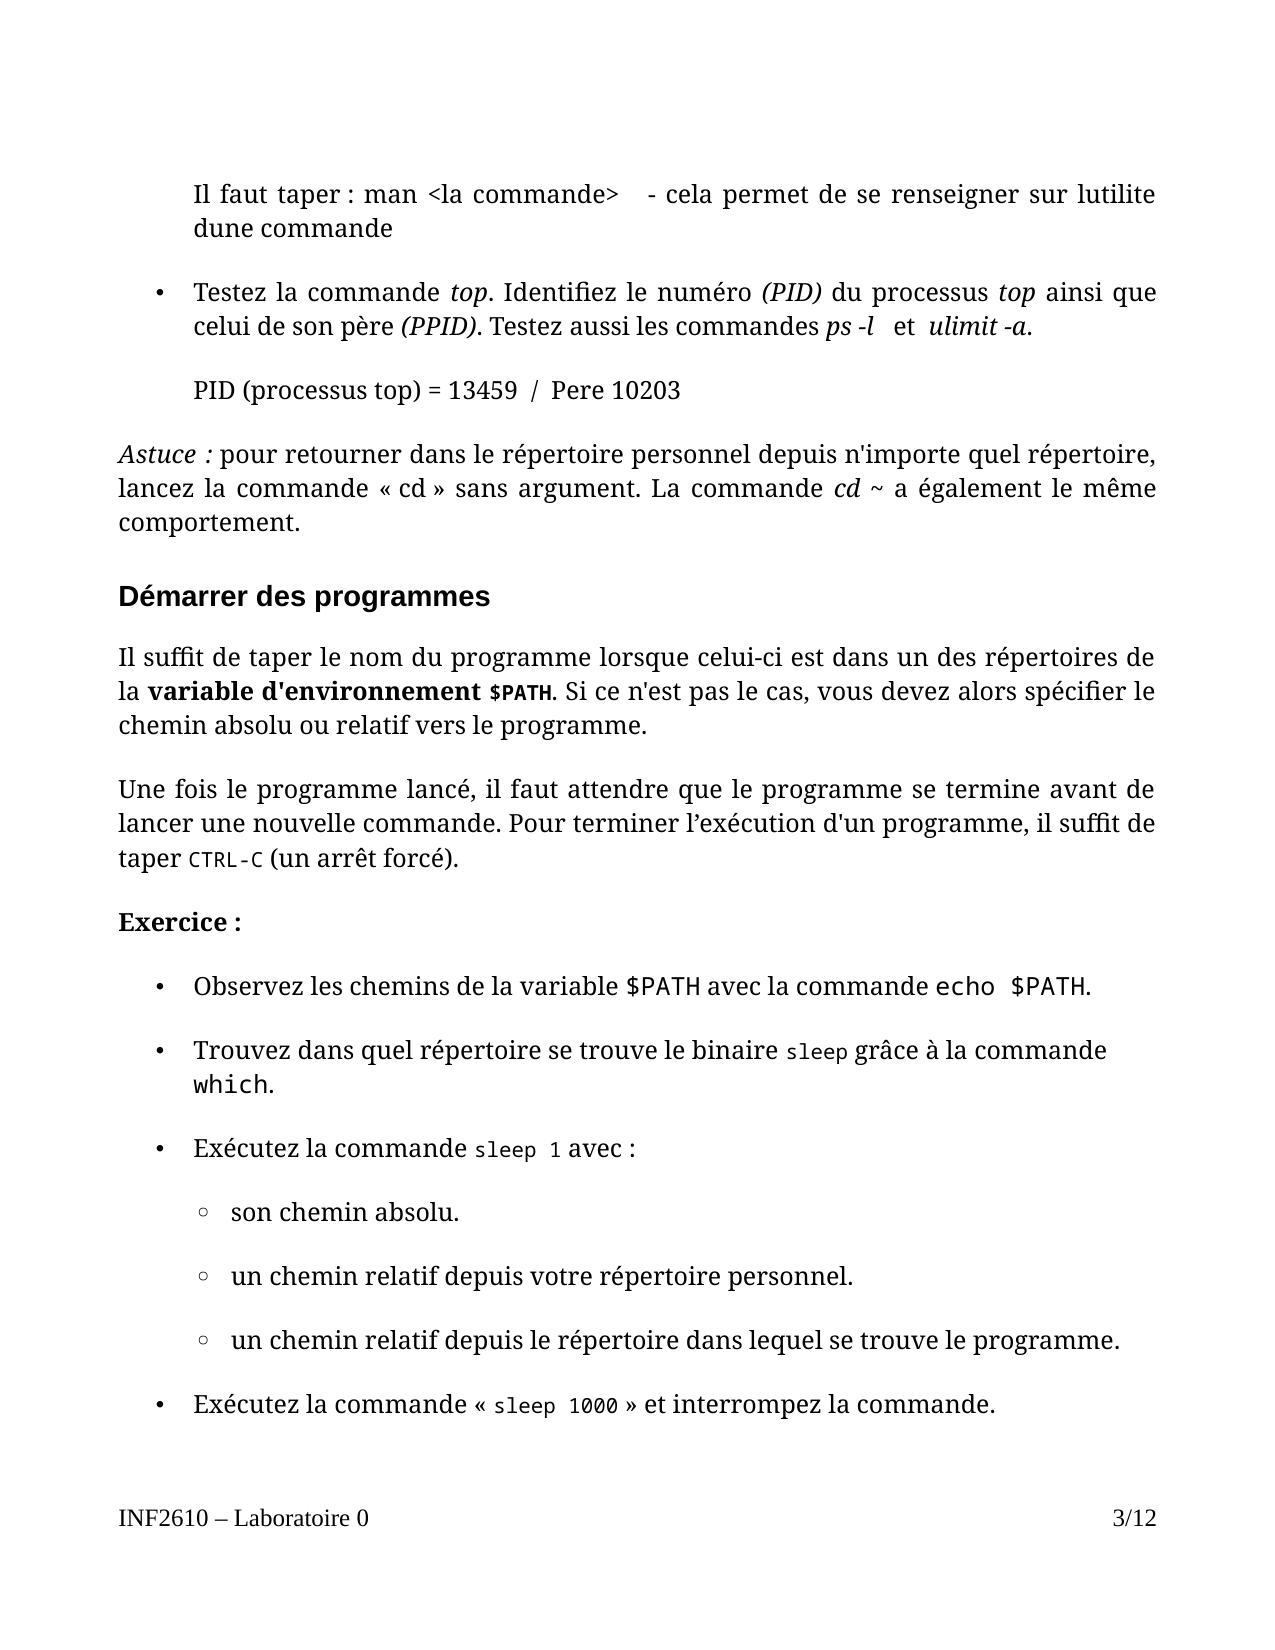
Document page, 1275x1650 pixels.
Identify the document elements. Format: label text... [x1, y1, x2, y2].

list Observez les chemins de la variable $PATH avec la commande echo $PATH. [156, 968, 1157, 1002]
list Exécutez la commande « sleep 1000 » et interrompez la commande. [156, 1387, 1157, 1421]
text Exercice : [118, 904, 1157, 938]
list un chemin relatif depuis le répertoire dans lequel se trouve le programme. [193, 1323, 1157, 1357]
text Une fois le programme lancé, il faut attendre que le programme se termine avant de lancer une nouvelle commande. Pour terminer l’exécution d'un programme, il suffit de taper CTRL-C (un arrêt forcé). [118, 772, 1157, 874]
list un chemin relatif depuis votre répertoire personnel. [193, 1259, 1157, 1293]
text Il suffit de taper le nom du programme lorsque celui-ci est dans un des répertoires de la variable d'environnement $PATH. Si ce n'est pas le cas, vous devez alors spécifier le chemin absolu ou relatif vers le programme. [118, 640, 1157, 742]
text Astuce : pour retourner dans le répertoire personnel depuis n'importe quel répertoire, lancez la commande « cd » sans argument. La commande cd ~ a également le même comportement. [118, 437, 1157, 539]
list Testez la commande top. Identifiez le numéro (PID) du processus top ainsi que celui de son père (PPID). Testez aussi les commandes ps -l et ulimit -a. [156, 274, 1157, 343]
list Exécutez la commande sleep 1 avec : [156, 1131, 1157, 1164]
list son chemin absolu. [193, 1194, 1157, 1229]
list Il faut taper : man <la commande> - cela permet de se renseigner sur lutilite dune commande [156, 176, 1157, 244]
subtitle Démarrer des programmes [118, 579, 1157, 612]
list Trouvez dans quel répertoire se trouve le binaire sleep grâce à la commande which. [156, 1032, 1157, 1101]
list PID (processus top) = 13459 / Pere 10203 [156, 373, 1157, 407]
